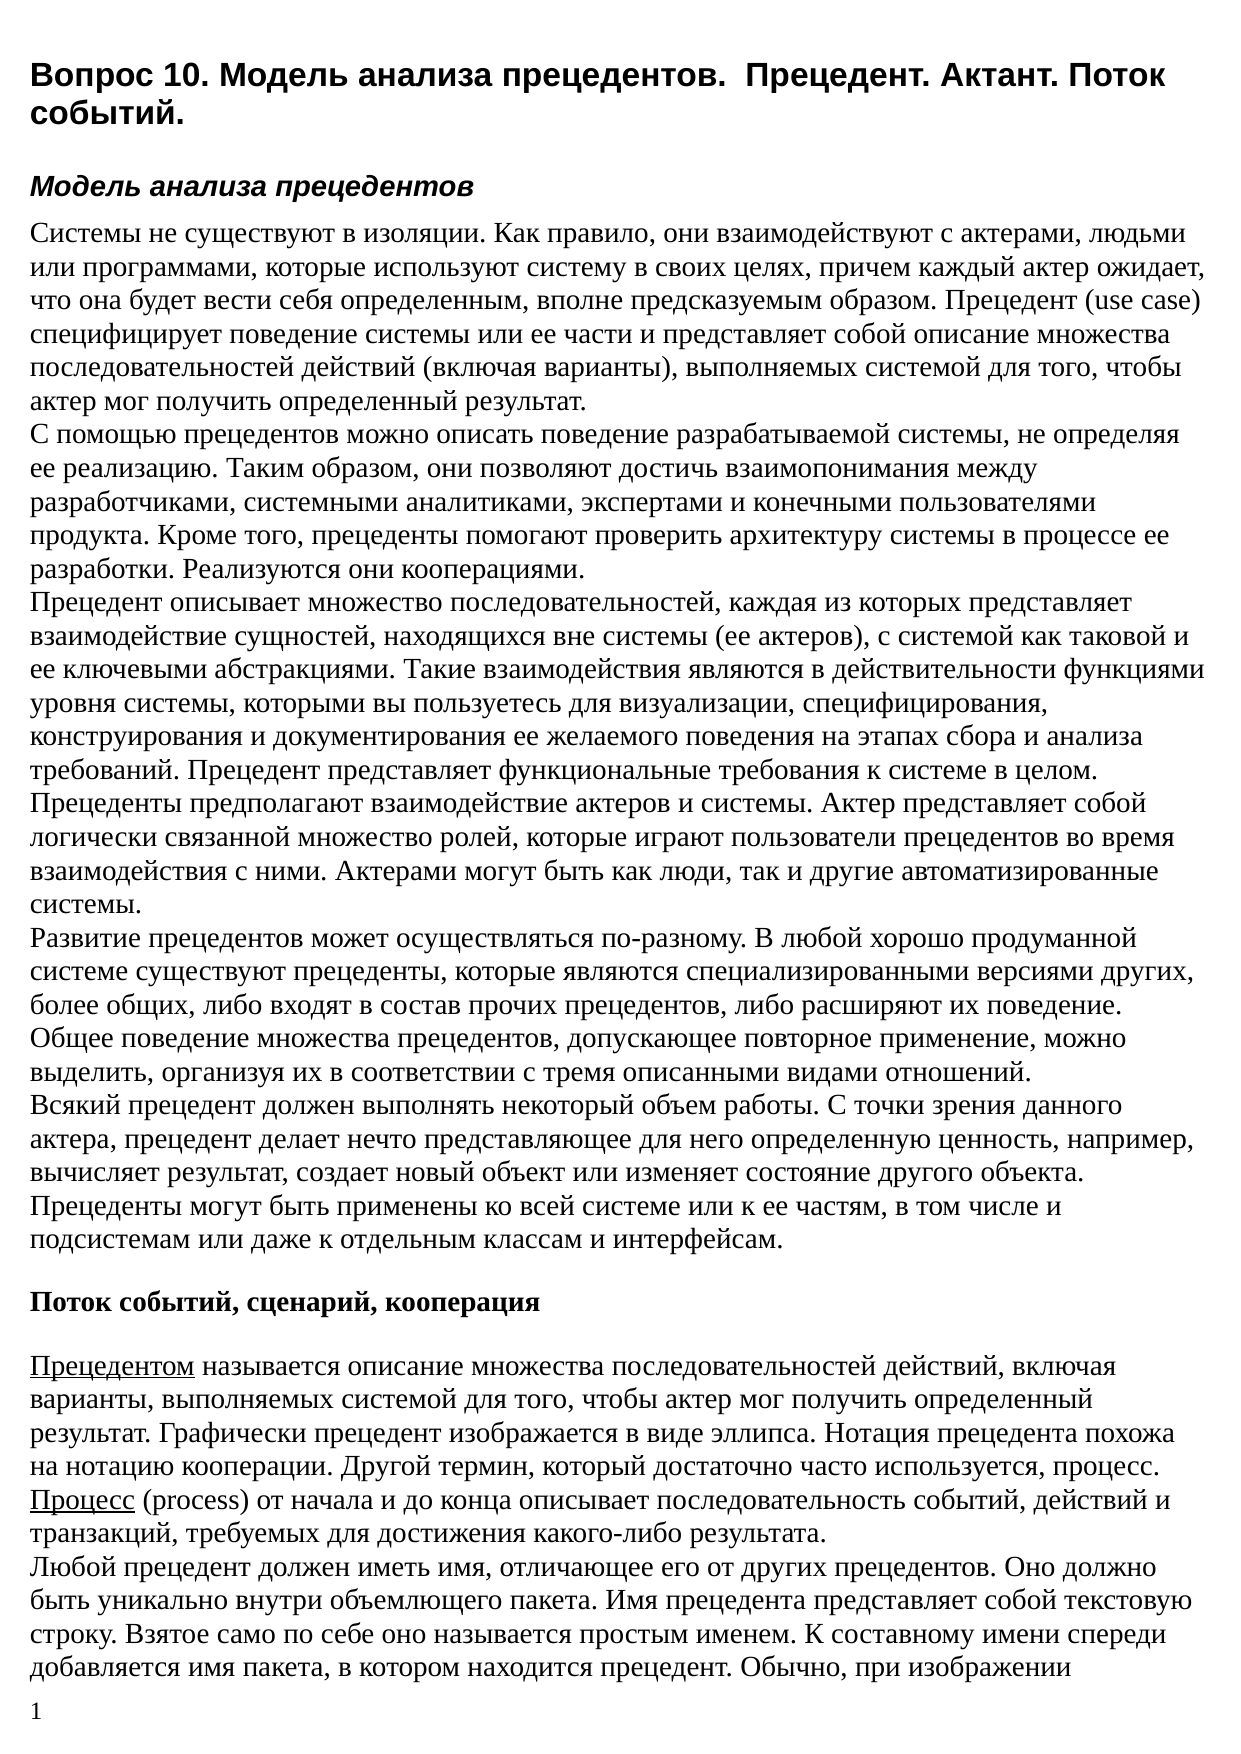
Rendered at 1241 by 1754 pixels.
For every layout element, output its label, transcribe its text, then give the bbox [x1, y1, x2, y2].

subtitle Модель анализа прецедентов [29, 169, 1211, 203]
subtitle Вопрос 10. Модель анализа прецедентов. Прецедент. Актант. Поток событий. [29, 54, 1211, 132]
text Системы не существуют в изоляции. Как правило, они взаимодействуют с актерами, людьми или программами, которые используют систему в своих целях, причем каждый актер ожидает, что она будет вести себя определенным, вполне предсказуемым образом. Прецедент (use case) специфицирует поведение системы или ее части и представляет собой описание множества последовательностей действий (включая варианты), выполняемых системой для того, чтобы актер мог получить определенный результат. С помощью прецедентов можно описать поведение разрабатываемой системы, не определяя ее реализацию. Таким образом, они позволяют достичь взаимопонимания между разработчиками, системными аналитиками, экспертами и конечными пользователями продукта. Кроме того, прецеденты помогают проверить архитектуру системы в процессе ее разработки. Реализуются они кооперациями. Прецедент описывает множество последовательностей, каждая из которых представляет взаимодействие сущностей, находящихся вне системы (ее актеров), с системой как таковой и ее ключевыми абстракциями. Такие взаимодействия являются в действительности функциями уровня системы, которыми вы пользуетесь для визуализации, специфицирования, конструирования и документирования ее желаемого поведения на этапах сбора и анализа требований. Прецедент представляет функциональные требования к системе в целом. Прецеденты предполагают взаимодействие актеров и системы. Актер представляет собой логически связанной множество ролей, которые играют пользователи прецедентов во время взаимодействия с ними. Актерами могут быть как люди, так и другие автоматизированные системы. Развитие прецедентов может осуществляться по-разному. В любой хорошо продуманной системе существуют прецеденты, которые являются специализированными версиями других, более общих, либо входят в состав прочих прецедентов, либо расширяют их поведение. Общее поведение множества прецедентов, допускающее повторное применение, можно выделить, организуя их в соответствии с тремя описанными видами отношений. Всякий прецедент должен выполнять некоторый объем работы. С точки зрения данного актера, прецедент делает нечто представляющее для него определенную ценность, например, вычисляет результат, создает новый объект или изменяет состояние другого объекта. Прецеденты могут быть применены ко всей системе или к ее частям, в том числе и подсистемам или даже к отдельным классам и интерфейсам. [29, 215, 1211, 1255]
text Прецедентом называется описание множества последовательностей действий, включая варианты, выполняемых системой для того, чтобы актер мог получить определенный результат. Графически прецедент изображается в виде эллипса. Нотация прецедента похожа на нотацию кооперации. Другой термин, который достаточно часто используется, процесс. Процесс (process) от начала и до конца описывает последовательность событий, действий и транзакций, требуемых для достижения какого-либо результата. Любой прецедент должен иметь имя, отличающее его от других прецедентов. Оно должно быть уникально внутри объемлющего пакета. Имя прецедента представляет собой текстовую строку. Взятое само по себе оно называется простым именем. К составному имени спереди добавляется имя пакета, в котором находится прецедент. Обычно, при изображении [29, 1348, 1211, 1683]
text Поток событий, сценарий, кооперация [29, 1284, 1211, 1318]
